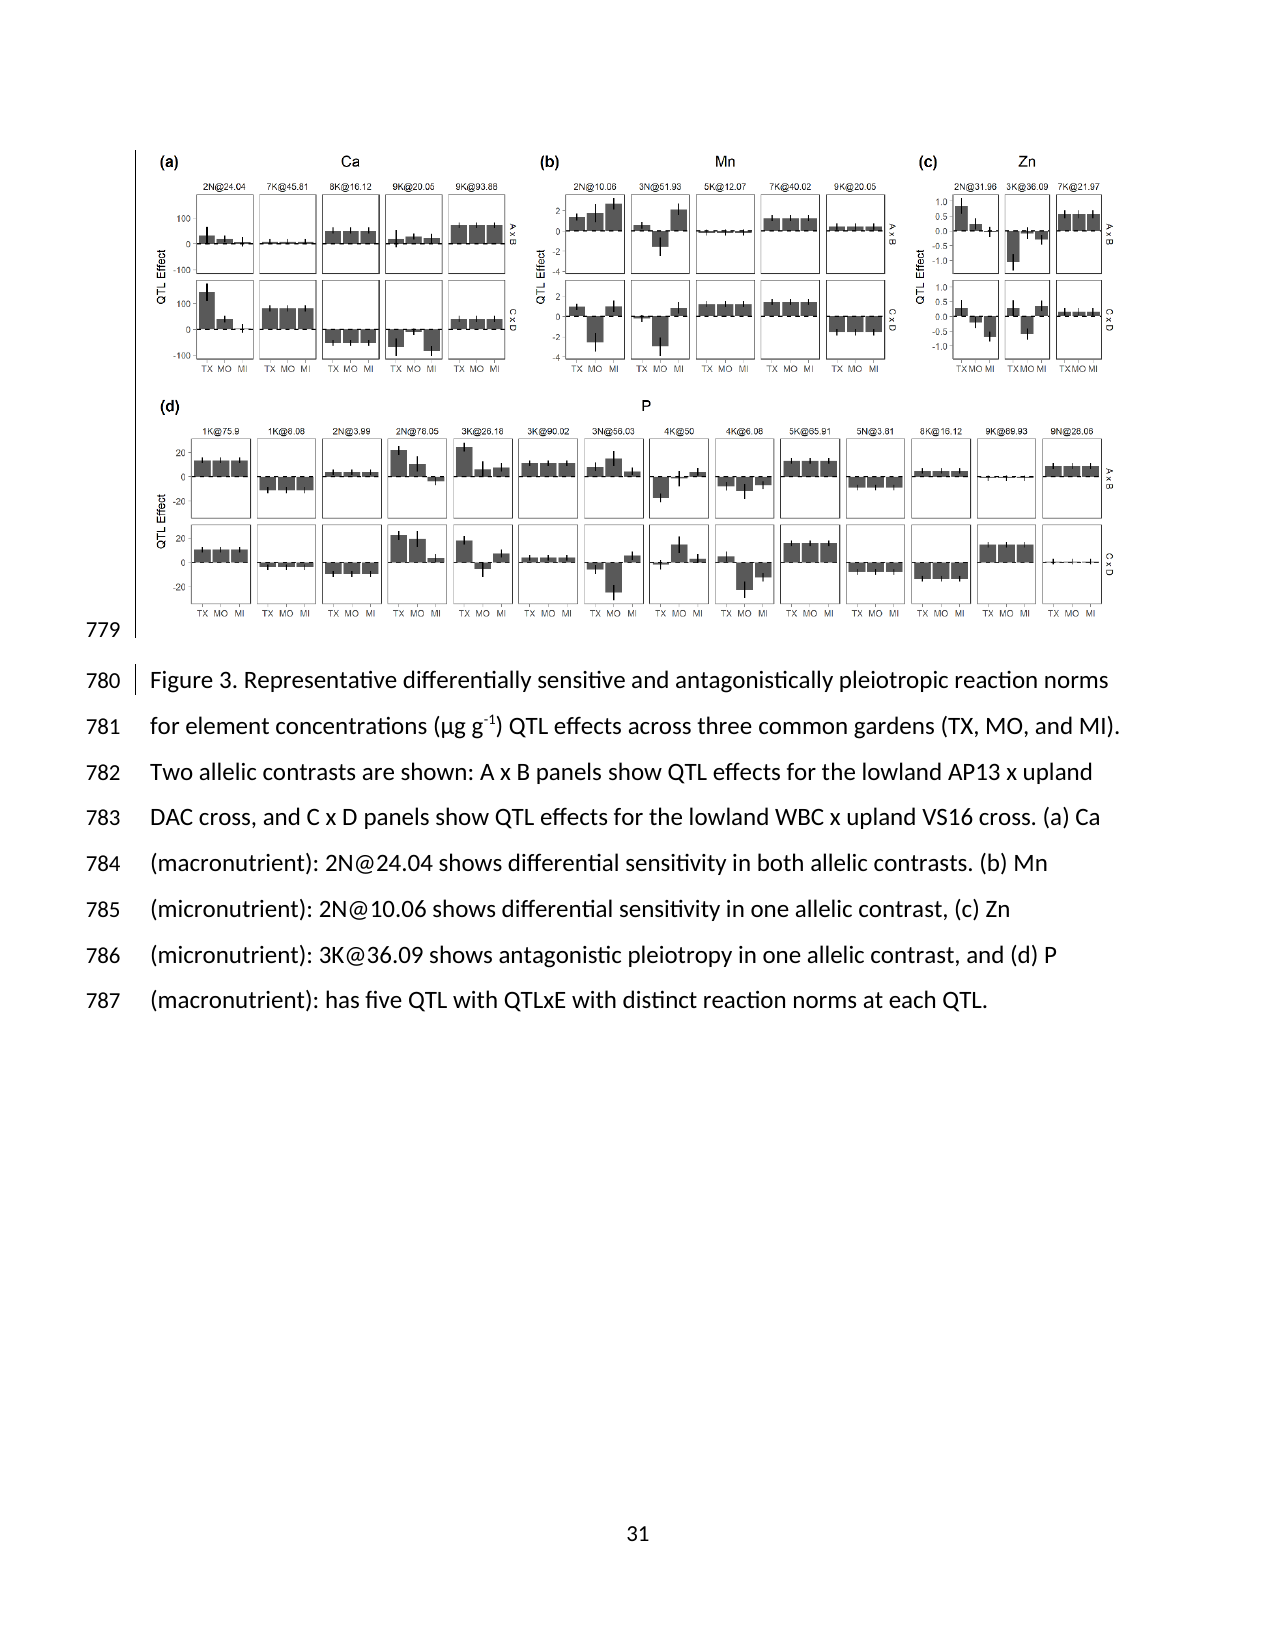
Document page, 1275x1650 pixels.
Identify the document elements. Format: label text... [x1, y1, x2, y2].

text Figure 3. Representative differentially sensitive and antagonistically pleiotropic reaction norms for element concentrations (µg g-1) QTL effects across three common gardens (TX, MO, and MI). Two allelic contrasts are shown: A x B panels show QTL effects for the lowland AP13 x upland DAC cross, and C x D panels show QTL effects for the lowland WBC x upland VS16 cross. (a) Ca (macronutrient): 2N@24.04 shows differential sensitivity in both allelic contrasts. (b) Mn (micronutrient): 2N@10.06 shows differential sensitivity in one allelic contrast, (c) Zn (micronutrient): 3K@36.09 shows antagonistic pleiotropy in one allelic contrast, and (d) P (macronutrient): has five QTL with QTLxE with distinct reaction norms at each QTL. [150, 664, 1125, 1015]
picture [150, 150, 1125, 638]
